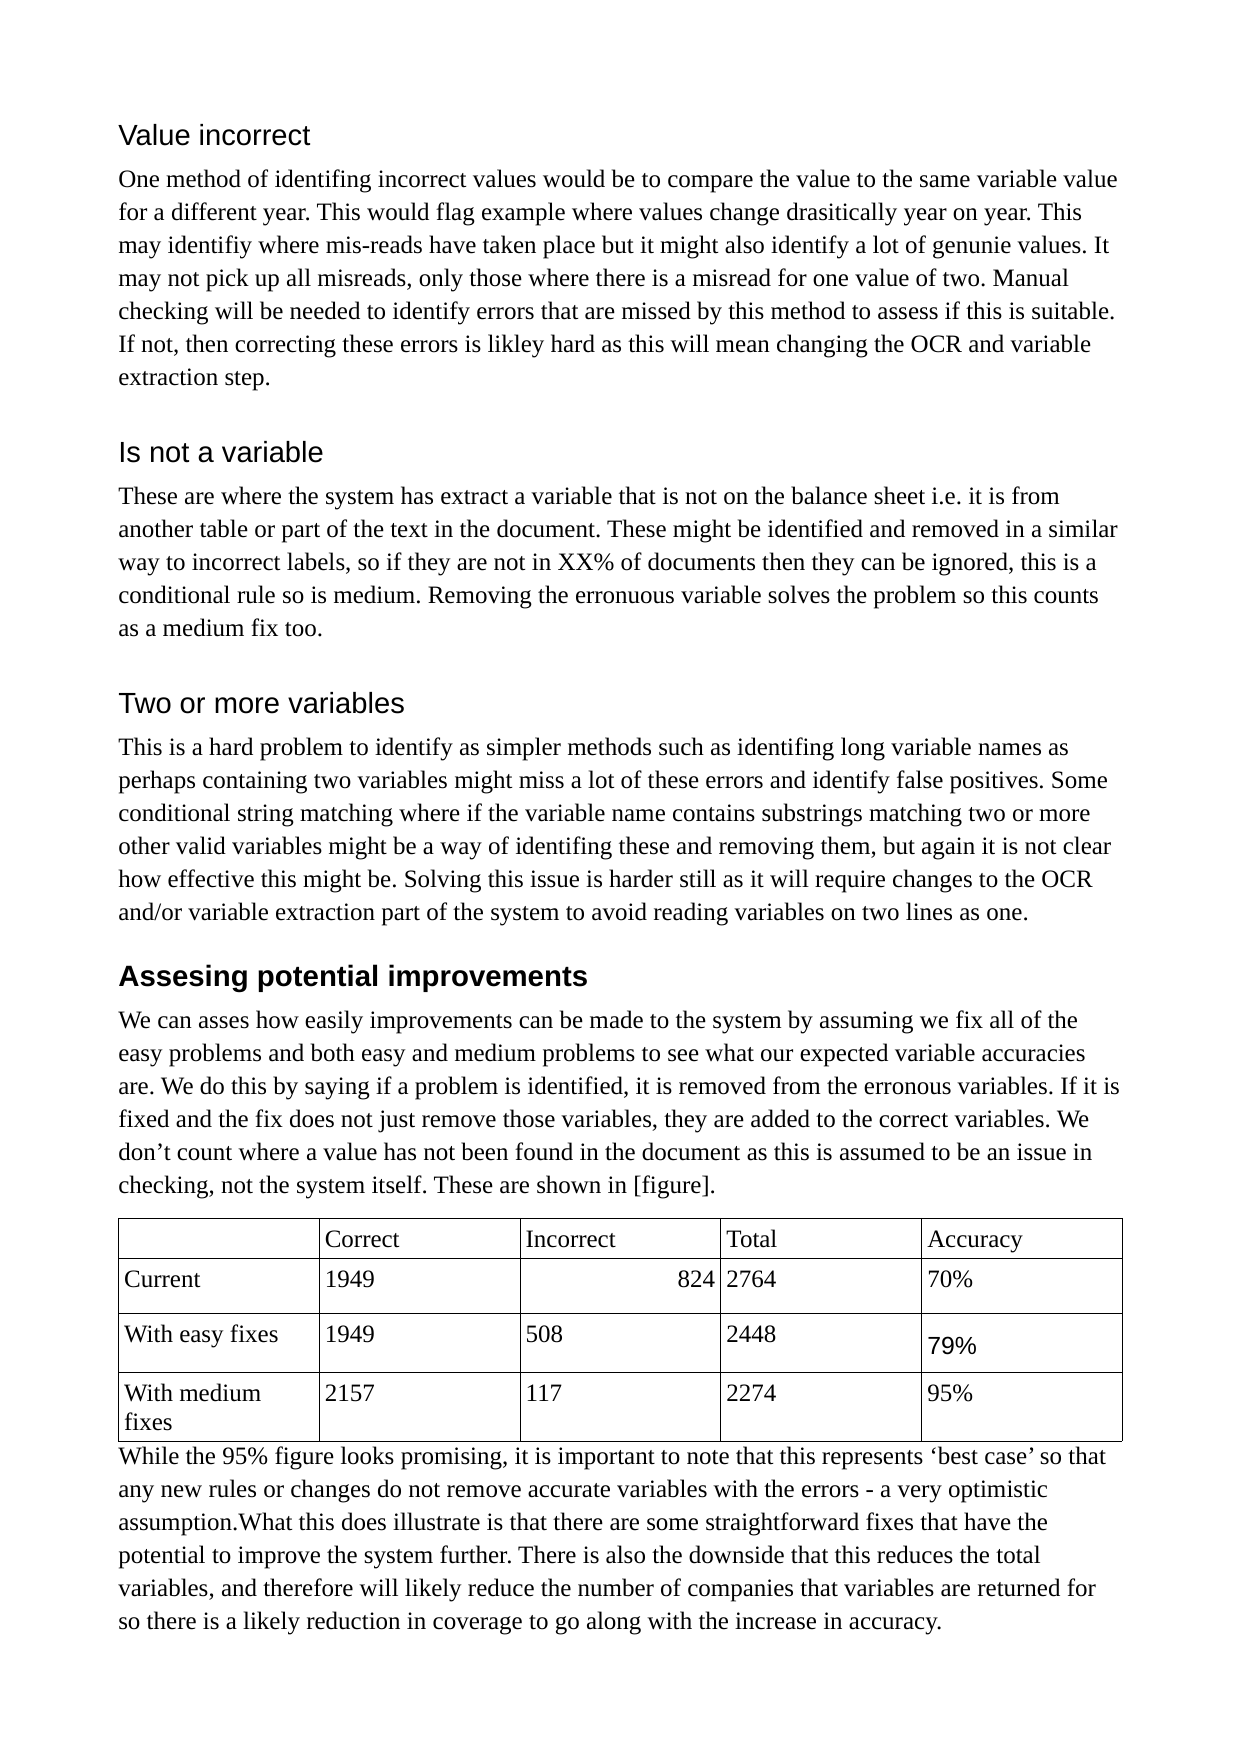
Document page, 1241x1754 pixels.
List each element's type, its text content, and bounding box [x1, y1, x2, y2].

table_cell 1949 [320, 1259, 520, 1313]
table_cell 70% [922, 1259, 1122, 1313]
subtitle Two or more variables [118, 686, 1122, 719]
text This is a hard problem to identify as simpler methods such as identifing long variable names as perhaps containing two variables might miss a lot of these errors and identify false positives. Some conditional string matching where if the variable name contains substrings matching two or more other valid variables might be a way of identifing these and removing them, but again it is not clear how effective this might be. Solving this issue is harder still as it will require changes to the OCR and/or variable extraction part of the system to avoid reading variables on two lines as one. [118, 732, 1122, 926]
subtitle Value incorrect [118, 118, 1122, 152]
table_cell With medium fixes [119, 1373, 319, 1441]
table_cell 95% [922, 1373, 1122, 1441]
table_header Accuracy [922, 1219, 1122, 1258]
table_header Correct [320, 1219, 520, 1258]
table_cell 2274 [721, 1373, 921, 1441]
table_header Incorrect [521, 1219, 720, 1258]
table_cell 2448 [721, 1314, 921, 1372]
table_cell 824 [521, 1259, 720, 1313]
text These are where the system has extract a variable that is not on the balance sheet i.e. it is from another table or part of the text in the document. These might be identified and removed in a similar way to incorrect labels, so if they are not in XX% of documents then they can be ignored, this is a conditional rule so is medium. Removing the erronuous variable solves the problem so this counts as a medium fix too. [118, 481, 1122, 642]
table_cell Current [119, 1259, 319, 1313]
text We can asses how easily improvements can be made to the system by assuming we fix all of the easy problems and both easy and medium problems to see what our expected variable accuracies are. We do this by saying if a problem is identified, it is removed from the erronous variables. If it is fixed and the fix does not just remove those variables, they are added to the correct variables. We don’t count where a value has not been found in the document as this is assumed to be an issue in checking, not the system itself. These are shown in [figure]. [118, 1005, 1122, 1199]
table_cell 1949 [320, 1314, 520, 1372]
table_header [119, 1219, 319, 1258]
text One method of identifing incorrect values would be to compare the value to the same variable value for a different year. This would flag example where values change drasitically year on year. This may identifiy where mis-reads have taken place but it might also identify a lot of genunie values. It may not pick up all misreads, only those where there is a misread for one value of two. Manual checking will be needed to identify errors that are missed by this method to assess if this is suitable. If not, then correcting these errors is likley hard as this will mean changing the OCR and variable extraction step. [118, 164, 1122, 391]
table_cell 508 [521, 1314, 720, 1372]
table_cell 2157 [320, 1373, 520, 1441]
subtitle Assesing potential improvements [118, 959, 1122, 993]
subtitle Is not a variable [118, 435, 1122, 468]
text While the 95% figure looks promising, it is important to note that this represents ‘best case’ so that any new rules or changes do not remove accurate variables with the errors - a very optimistic assumption.What this does illustrate is that there are some straightforward fixes that have the potential to improve the system further. There is also the downside that this reduces the total variables, and therefore will likely reduce the number of companies that variables are returned for so there is a likely reduction in coverage to go along with the increase in accuracy. [118, 1442, 1122, 1635]
table_cell 117 [521, 1373, 720, 1441]
table_cell 2764 [721, 1259, 921, 1313]
table_header Total [721, 1219, 921, 1258]
table_cell 79% [922, 1314, 1122, 1372]
table_cell With easy fixes [119, 1314, 319, 1372]
